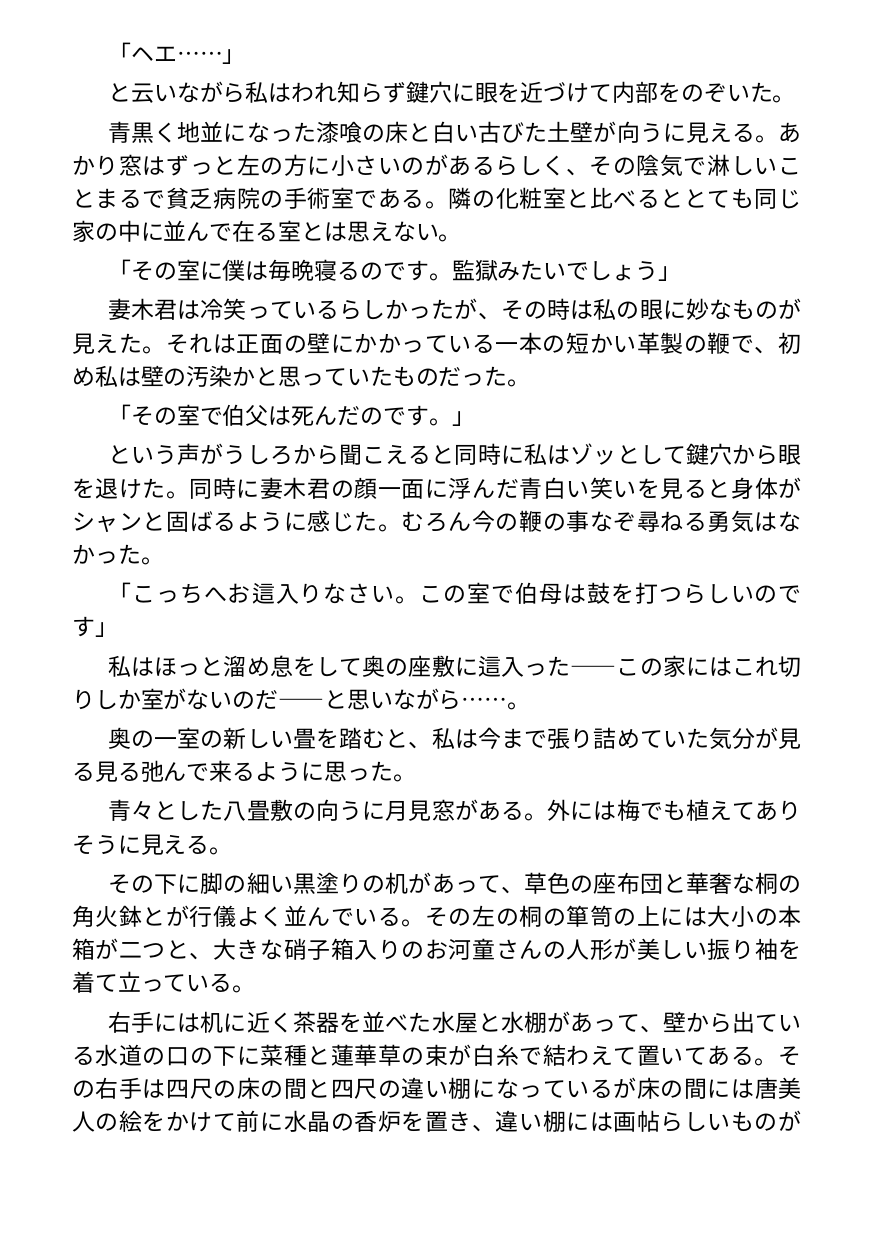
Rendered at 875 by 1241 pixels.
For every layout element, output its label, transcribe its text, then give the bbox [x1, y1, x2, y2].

text 右手には机に近く茶器を並べた水屋と水棚があって、壁から出ている水道の口の下に菜種と蓮華草の束が白糸で結わえて置いてある。その右手は四尺の床の間と四尺の違い棚になっているが床の間には唐美人の絵をかけて前に水晶の香炉を置き、違い棚には画帖らしいものが [72, 1004, 802, 1137]
text 「その室に僕は毎晩寝るのです。監獄みたいでしょう」 [72, 253, 802, 286]
text 奥の一室の新しい畳を踏むと、私は今まで張り詰めていた気分が見る見る弛んで来るように思った。 [72, 721, 802, 787]
text 私はほっと溜め息をして奥の座敷に這入った――この家にはこれ切りしか室がないのだ――と思いながら……。 [72, 648, 802, 715]
text という声がうしろから聞こえると同時に私はゾッとして鍵穴から眼を退けた。同時に妻木君の顔一面に浮んだ青白い笑いを見ると身体がシャンと固ばるように感じた。むろん今の鞭の事なぞ尋ねる勇気はなかった。 [72, 437, 802, 570]
text 青黒く地並になった漆喰の床と白い古びた土壁が向うに見える。あかり窓はずっと左の方に小さいのがあるらしく、その陰気で淋しいことまるで貧乏病院の手術室である。隣の化粧室と比べるととても同じ家の中に並んで在る室とは思えない。 [72, 114, 802, 247]
text 「こっちへお這入りなさい。この室で伯母は鼓を打つらしいのです」 [72, 576, 802, 642]
text 「その室で伯父は死んだのです。」 [72, 398, 802, 431]
text 妻木君は冷笑っているらしかったが、その時は私の眼に妙なものが見えた。それは正面の壁にかかっている一本の短かい革製の鞭で、初め私は壁の汚染かと思っていたものだった。 [72, 292, 802, 392]
text 「ヘエ……」 [72, 36, 802, 69]
text その下に脚の細い黒塗りの机があって、草色の座布団と華奢な桐の角火鉢とが行儀よく並んでいる。その左の桐の箪笥の上には大小の本箱が二つと、大きな硝子箱入りのお河童さんの人形が美しい振り袖を着て立っている。 [72, 866, 802, 998]
text と云いながら私はわれ知らず鍵穴に眼を近づけて内部をのぞいた。 [72, 75, 802, 108]
text 青々とした八畳敷の向うに月見窓がある。外には梅でも植えてありそうに見える。 [72, 793, 802, 860]
